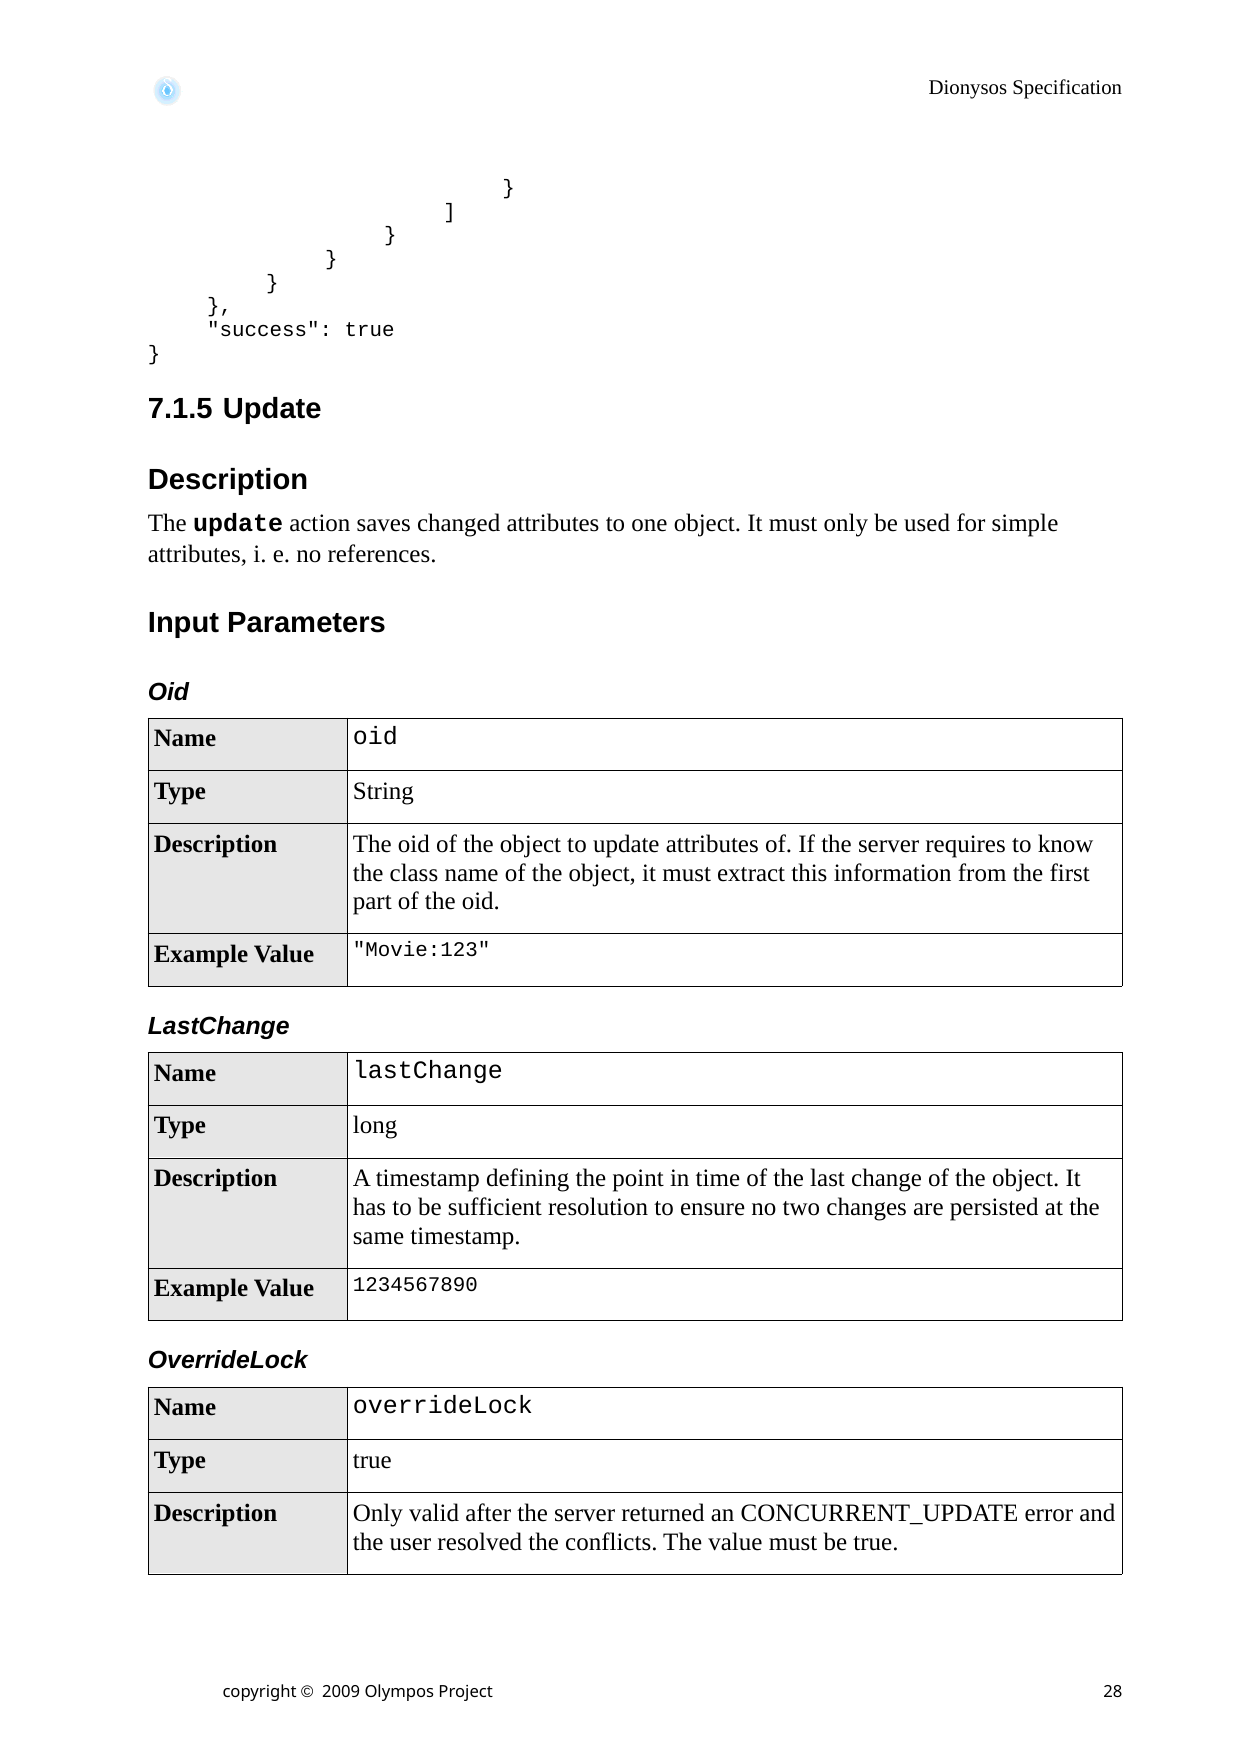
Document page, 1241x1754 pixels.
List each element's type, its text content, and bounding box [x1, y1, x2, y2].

table_cell "Movie:123" [348, 934, 1122, 986]
table_cell Description [149, 1159, 347, 1268]
table_cell Description [149, 824, 347, 933]
table_cell long [348, 1106, 1122, 1157]
table_header lastChange [348, 1053, 1122, 1105]
table_cell true [348, 1440, 1122, 1492]
text }, [148, 295, 1122, 319]
text } [148, 224, 1122, 248]
text } [148, 343, 1122, 366]
text Description [148, 462, 1122, 496]
table_header Name [149, 719, 347, 770]
subtitle Update [148, 391, 1122, 425]
table_cell Only valid after the server returned an CONCURRENT_UPDATE error and the user resolved the conflicts. The value must be true. [348, 1493, 1122, 1573]
table_cell Type [149, 1106, 347, 1157]
text ] [148, 201, 1122, 224]
text } [148, 272, 1122, 295]
text Oid [148, 677, 1122, 705]
table_cell A timestamp defining the point in time of the last change of the object. It has to be sufficient resolution to ensure no two changes are persisted at the same timestamp. [348, 1159, 1122, 1268]
text The update action saves changed attributes to one object. It must only be used for simple attributes, i. e. no references. [148, 508, 1122, 568]
table_header overrideLock [348, 1388, 1122, 1439]
text "success": true [148, 319, 1122, 343]
text LastChange [148, 1011, 1122, 1039]
table_cell String [348, 771, 1122, 823]
table_header oid [348, 719, 1122, 770]
table_header Name [149, 1388, 347, 1439]
text OverrideLock [148, 1346, 1122, 1374]
text } [148, 177, 1122, 201]
table_header Name [149, 1053, 347, 1105]
table_cell 1234567890 [348, 1269, 1122, 1320]
table_cell Example Value [149, 1269, 347, 1320]
table_cell Type [149, 771, 347, 823]
table_cell Example Value [149, 934, 347, 986]
text Input Parameters [148, 606, 1122, 639]
table_cell Description [149, 1493, 347, 1573]
picture [152, 75, 184, 106]
table_cell The oid of the object to update attributes of. If the server requires to know the class name of the object, it must extract this information from the first part of the oid. [348, 824, 1122, 933]
table_cell Type [149, 1440, 347, 1492]
text } [148, 248, 1122, 272]
